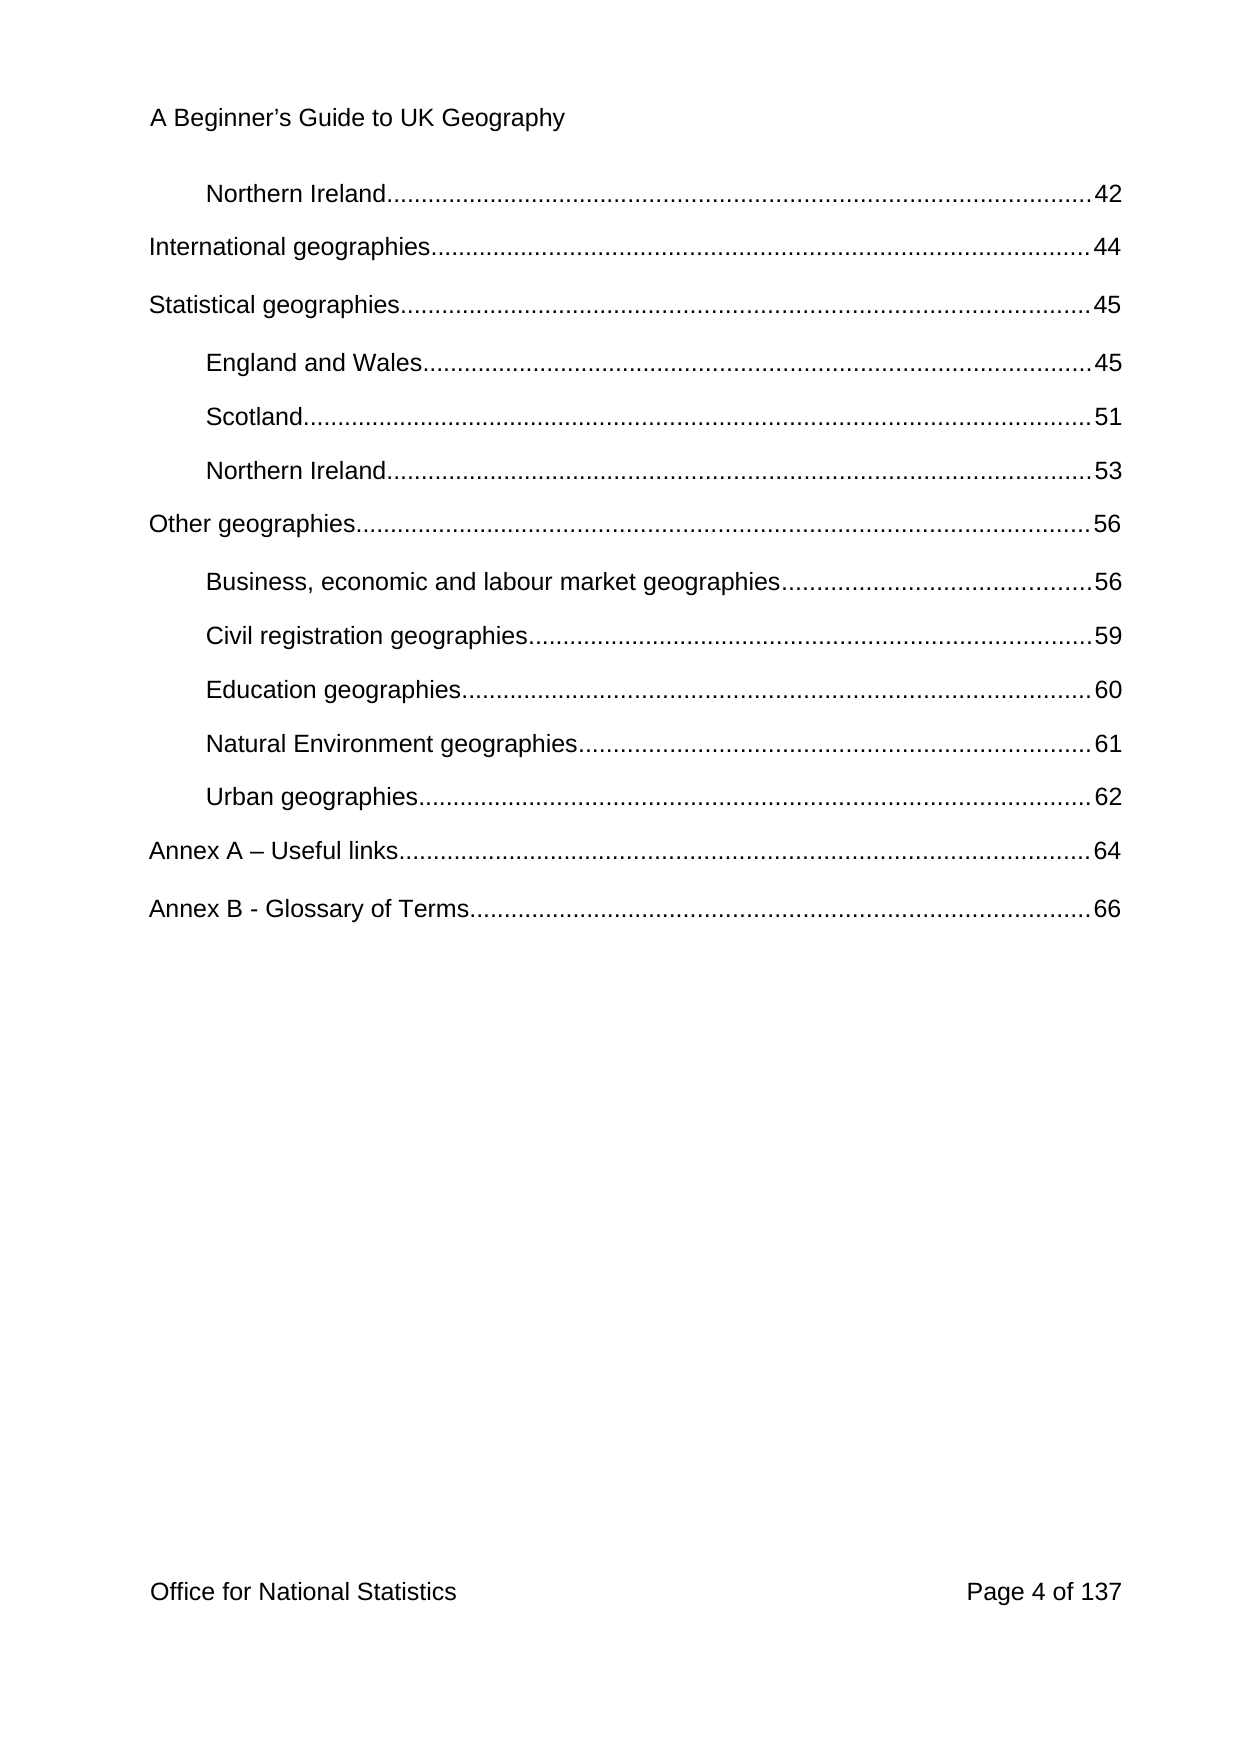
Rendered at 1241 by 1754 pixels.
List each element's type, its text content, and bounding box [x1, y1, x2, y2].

text Business, economic and labour market geographies 56 [150, 567, 1122, 596]
text Scotland 51 [150, 402, 1122, 431]
text Northern Ireland 53 [150, 456, 1122, 484]
text Statistical geographies 45 [148, 290, 1122, 319]
text Annex A – Useful links 64 [148, 836, 1122, 865]
text Other geographies 56 [148, 509, 1122, 538]
text Annex B - Glossary of Terms 66 [148, 894, 1122, 923]
text Natural Environment geographies 61 [150, 728, 1122, 757]
text Civil registration geographies 59 [150, 621, 1122, 650]
text Education geographies 60 [150, 675, 1122, 703]
text England and Wales 45 [150, 348, 1122, 377]
text International geographies 44 [148, 232, 1122, 261]
text Urban geographies 62 [150, 782, 1122, 811]
text Northern Ireland 42 [150, 178, 1122, 207]
